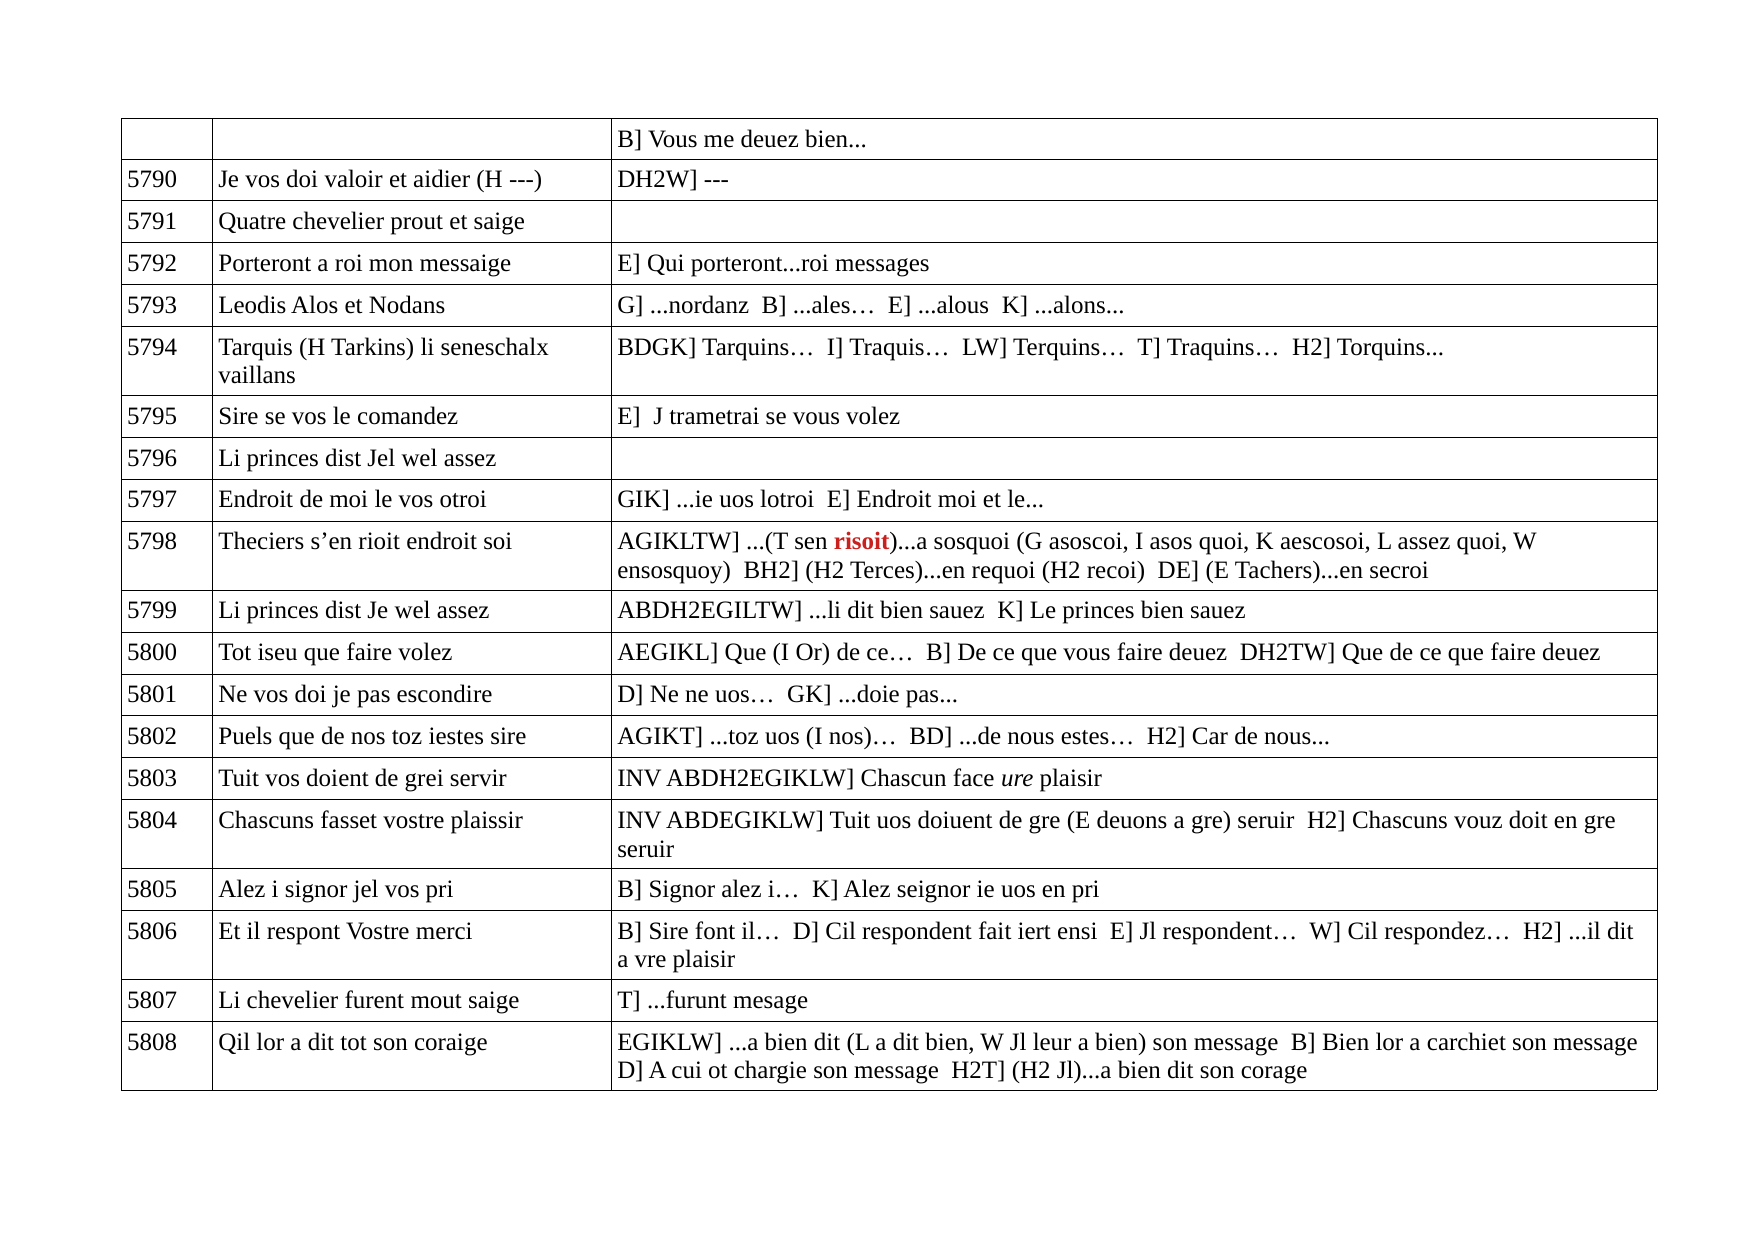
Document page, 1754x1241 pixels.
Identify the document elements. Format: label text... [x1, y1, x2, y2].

table_cell EGIKLW] ...a bien dit (L a dit bien, W Jl leur a bien) son message B] Bien lor a carchiet son message D] A cui ot chargie son message H2T] (H2 Jl)...a bien dit son corage [612, 1022, 1657, 1090]
table_cell Puels que de nos toz iestes sire [213, 716, 611, 757]
table_cell G] ...nordanz B] ...ales… E] ...alous K] ...alons... [612, 285, 1657, 326]
table_cell DH2W] --- [612, 160, 1657, 200]
table_cell T] ...furunt mesage [612, 980, 1657, 1021]
table_cell E] Qui porteront...roi messages [612, 243, 1657, 284]
table_cell 5793 [122, 285, 212, 326]
table_cell 5807 [122, 980, 212, 1021]
table_cell [122, 119, 212, 158]
table_cell D] Ne ne uos… GK] ...doie pas... [612, 675, 1657, 715]
table_cell Tot iseu que faire volez [213, 633, 611, 673]
table_cell Leodis Alos et Nodans [213, 285, 611, 326]
table_cell INV ABDH2EGIKLW] Chascun face ure plaisir [612, 758, 1657, 799]
table_cell 5804 [122, 800, 212, 868]
table_cell [612, 201, 1657, 242]
table_cell [213, 119, 611, 158]
table_cell Sire se vos le comandez [213, 396, 611, 437]
table_cell Tuit vos doient de grei servir [213, 758, 611, 799]
table_cell 5796 [122, 438, 212, 479]
table_cell --- B] Vous me deuez bien... [612, 119, 1657, 158]
table_cell 5800 [122, 633, 212, 673]
table_cell AGIKLTW] ...(T sen risoit)...a sosquoi (G asoscoi, I asos quoi, K aescosoi, L assez quoi, W ensosquoy) BH2] (H2 Terces)...en requoi (H2 recoi) DE] (E Tachers)...en secroi [612, 522, 1657, 590]
table_cell Qil lor a dit tot son coraige [213, 1022, 611, 1090]
table_cell 5803 [122, 758, 212, 799]
table_cell 5792 [122, 243, 212, 284]
table_cell 5805 [122, 869, 212, 910]
table_cell BDGK] Tarquins… I] Traquis… LW] Terquins… T] Traquins… H2] Torquins... [612, 327, 1657, 395]
table_cell B] Sire font il… D] Cil respondent fait iert ensi E] Jl respondent… W] Cil respondez… H2] ...il dit a vre plaisir [612, 911, 1657, 979]
table_cell Ne vos doi je pas escondire [213, 675, 611, 715]
table_cell 5791 [122, 201, 212, 242]
table_cell Et il respont Vostre merci [213, 911, 611, 979]
table_cell Li princes dist Je wel assez [213, 591, 611, 632]
table_cell Chascuns fasset vostre plaissir [213, 800, 611, 868]
table_cell Je vos doi valoir et aidier (H ---) [213, 160, 611, 200]
table_cell Porteront a roi mon messaige [213, 243, 611, 284]
table_cell 5806 [122, 911, 212, 979]
table_cell Tarquis (H Tarkins) li seneschalx vaillans [213, 327, 611, 395]
table_cell AEGIKL] Que (I Or) de ce… B] De ce que vous faire deuez DH2TW] Que de ce que faire deuez [612, 633, 1657, 673]
table_cell 5808 [122, 1022, 212, 1090]
table_cell E] J trametrai se vous volez [612, 396, 1657, 437]
table_cell 5801 [122, 675, 212, 715]
table_cell ABDH2EGILTW] ...li dit bien sauez K] Le princes bien sauez [612, 591, 1657, 632]
table_cell Endroit de moi le vos otroi [213, 480, 611, 521]
table_cell Quatre chevelier prout et saige [213, 201, 611, 242]
table_cell 5790 [122, 160, 212, 200]
table_cell Li chevelier furent mout saige [213, 980, 611, 1021]
table_cell B] Signor alez i… K] Alez seignor ie uos en pri [612, 869, 1657, 910]
table_cell Alez i signor jel vos pri [213, 869, 611, 910]
table_cell 5802 [122, 716, 212, 757]
table_cell 5795 [122, 396, 212, 437]
table_cell AGIKT] ...toz uos (I nos)… BD] ...de nous estes… H2] Car de nous... [612, 716, 1657, 757]
table_cell 5799 [122, 591, 212, 632]
table_cell 5794 [122, 327, 212, 395]
table_cell INV ABDEGIKLW] Tuit uos doiuent de gre (E deuons a gre) seruir H2] Chascuns vouz doit en gre seruir [612, 800, 1657, 868]
table_cell Li princes dist Jel wel assez [213, 438, 611, 479]
table_cell GIK] ...ie uos lotroi E] Endroit moi et le... [612, 480, 1657, 521]
table_cell Theciers s’en rioit endroit soi [213, 522, 611, 590]
table_cell 5798 [122, 522, 212, 590]
table_cell [612, 438, 1657, 479]
table_cell 5797 [122, 480, 212, 521]
